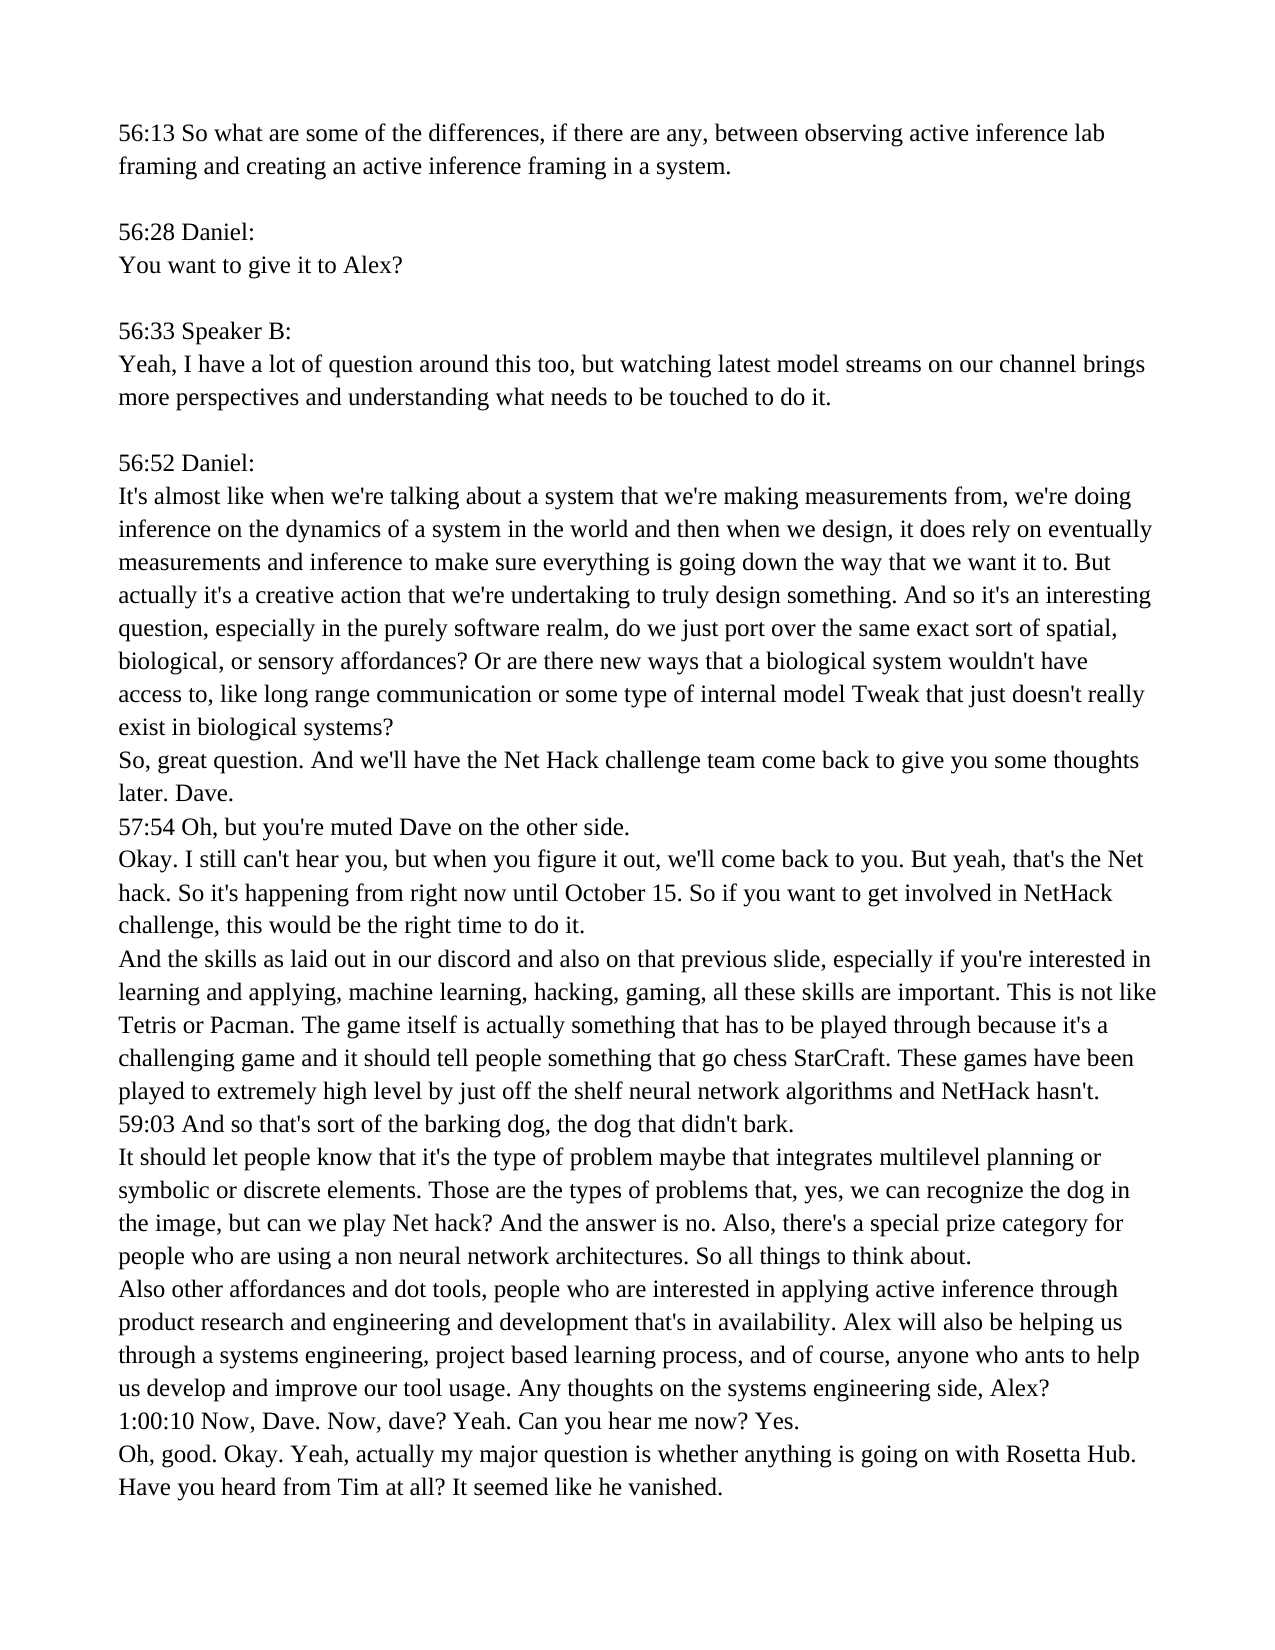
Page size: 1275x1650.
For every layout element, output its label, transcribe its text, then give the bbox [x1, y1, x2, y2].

text So, great question. And we'll have the Net Hack challenge team come back to give you some thoughts later. Dave. [118, 746, 1157, 807]
text It's almost like when we're talking about a system that we're making measurements from, we're doing inference on the dynamics of a system in the world and then when we design, it does rely on eventually measurements and inference to make sure everything is going down the way that we want it to. But actually it's a creative action that we're undertaking to truly design something. And so it's an interesting question, especially in the purely software realm, do we just port over the same exact sort of spatial, biological, or sensory affordances? Or are there new ways that a biological system wouldn't have access to, like long range communication or some type of internal model Tweak that just doesn't really exist in biological systems? [118, 481, 1157, 741]
text 56:28 Daniel: [118, 217, 1157, 246]
text 56:13 So what are some of the differences, if there are any, between observing active inference lab framing and creating an active inference framing in a system. [118, 118, 1157, 180]
text 57:54 Oh, but you're muted Dave on the other side. [118, 812, 1157, 840]
text 56:52 Daniel: [118, 448, 1157, 477]
text 59:03 And so that's sort of the barking dog, the dog that didn't bark. [118, 1109, 1157, 1137]
text Also other affordances and dot tools, people who are interested in applying active inference through product research and engineering and development that's in availability. Alex will also be helping us through a systems engineering, project based learning process, and of course, anyone who ants to help us develop and improve our tool usage. Any thoughts on the systems engineering side, Alex? [118, 1274, 1157, 1402]
text Oh, good. Okay. Yeah, actually my major question is whether anything is going on with Rosetta Hub. Have you heard from Tim at all? It seemed like he vanished. [118, 1439, 1157, 1501]
text 56:33 Speaker B: [118, 316, 1157, 345]
text 1:00:10 Now, Dave. Now, dave? Yeah. Can you hear me now? Yes. [118, 1406, 1157, 1435]
text You want to give it to Alex? [118, 250, 1157, 279]
text Yeah, I have a lot of question around this too, but watching latest model streams on our channel brings more perspectives and understanding what needs to be touched to do it. [118, 349, 1157, 411]
text It should let people know that it's the type of problem maybe that integrates multilevel planning or symbolic or discrete elements. Those are the types of problems that, yes, we can recognize the dog in the image, but can we play Net hack? And the answer is no. Also, there's a special prize category for people who are using a non neural network architectures. So all things to think about. [118, 1142, 1157, 1269]
text And the skills as laid out in our discord and also on that previous slide, especially if you're interested in learning and applying, machine learning, hacking, gaming, all these skills are important. This is not like Tetris or Pacman. The game itself is actually something that has to be played through because it's a challenging game and it should tell people something that go chess StarCraft. These games have been played to extremely high level by just off the shelf neural network algorithms and NetHack hasn't. [118, 944, 1157, 1104]
text Okay. I still can't hear you, but when you figure it out, we'll come back to you. But yeah, that's the Net hack. So it's happening from right now until October 15. So if you want to get involved in NetHack challenge, this would be the right time to do it. [118, 844, 1157, 939]
